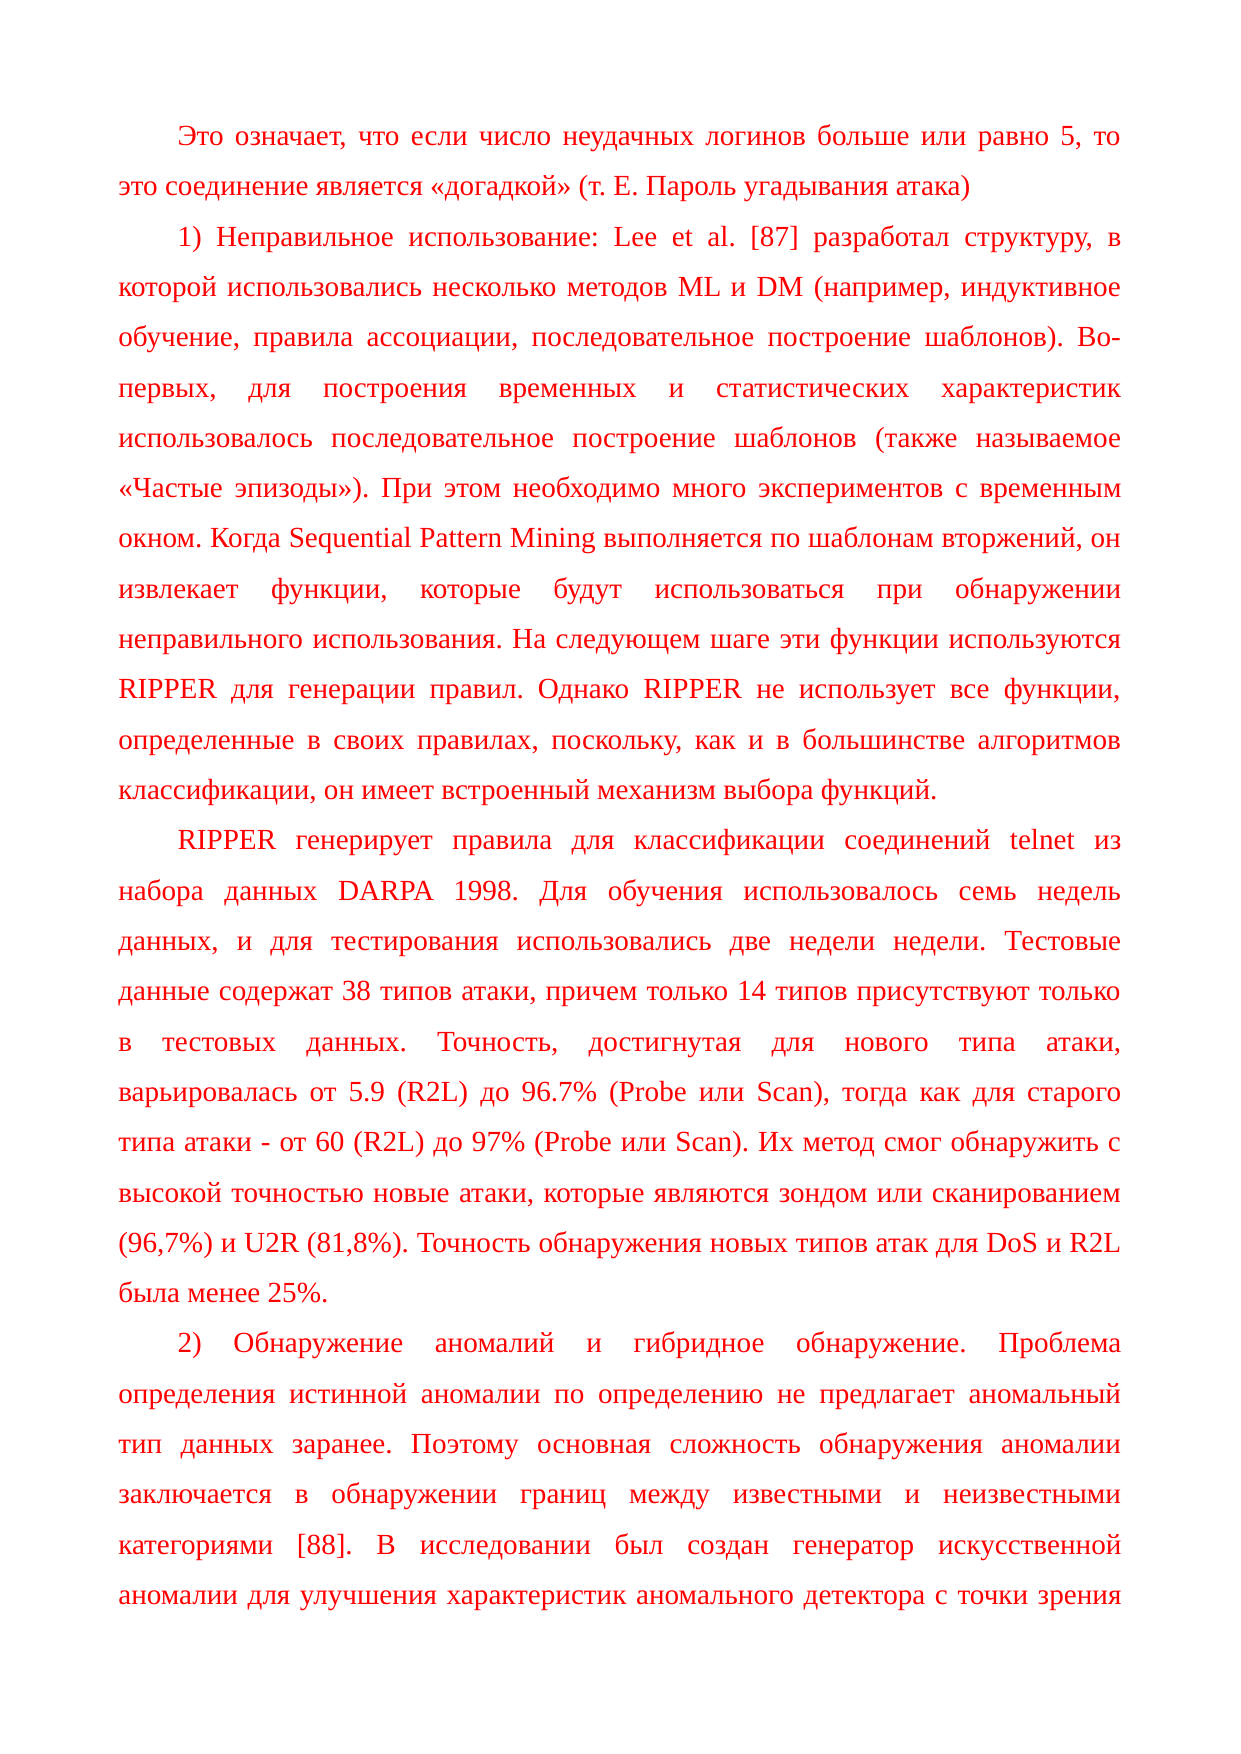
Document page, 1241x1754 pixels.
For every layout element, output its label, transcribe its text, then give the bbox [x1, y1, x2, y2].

text RIPPER генерирует правила для классификации соединений telnet из набора данных DARPA 1998. Для обучения использовалось семь недель данных, и для тестирования использовались две недели недели. Тестовые данные содержат 38 типов атаки, причем только 14 типов присутствуют только в тестовых данных. Точность, достигнутая для нового типа атаки, варьировалась от 5.9 (R2L) до 96.7% (Probe или Scan), тогда как для старого типа атаки - от 60 (R2L) до 97% (Probe или Scan). Их метод смог обнаружить с высокой точностью новые атаки, которые являются зондом или сканированием (96,7%) и U2R (81,8%). Точность обнаружения новых типов атак для DoS и R2L была менее 25%. [118, 822, 1122, 1309]
text 1) Неправильное использование: Lee et al. [87] разработал структуру, в которой использовались несколько методов ML и DM (например, индуктивное обучение, правила ассоциации, последовательное построение шаблонов). Во-первых, для построения временных и статистических характеристик использовалось последовательное построение шаблонов (также называемое «Частые эпизоды»). При этом необходимо много экспериментов с временным окном. Когда Sequential Pattern Mining выполняется по шаблонам вторжений, он извлекает функции, которые будут использоваться при обнаружении неправильного использования. На следующем шаге эти функции используются RIPPER для генерации правил. Однако RIPPER не использует все функции, определенные в своих правилах, поскольку, как и в большинстве алгоритмов классификации, он имеет встроенный механизм выбора функций. [118, 219, 1122, 806]
text 2) Обнаружение аномалий и гибридное обнаружение. Проблема определения истинной аномалии по определению не предлагает аномальный тип данных заранее. Поэтому основная сложность обнаружения аномалии заключается в обнаружении границ между известными и неизвестными категориями [88]. В исследовании был создан генератор искусственной аномалии для улучшения характеристик аномального детектора с точки зрения [118, 1326, 1122, 1611]
text Это означает, что если число неудачных логинов больше или равно 5, то это соединение является «догадкой» (т. Е. Пароль угадывания атака) [118, 118, 1122, 202]
